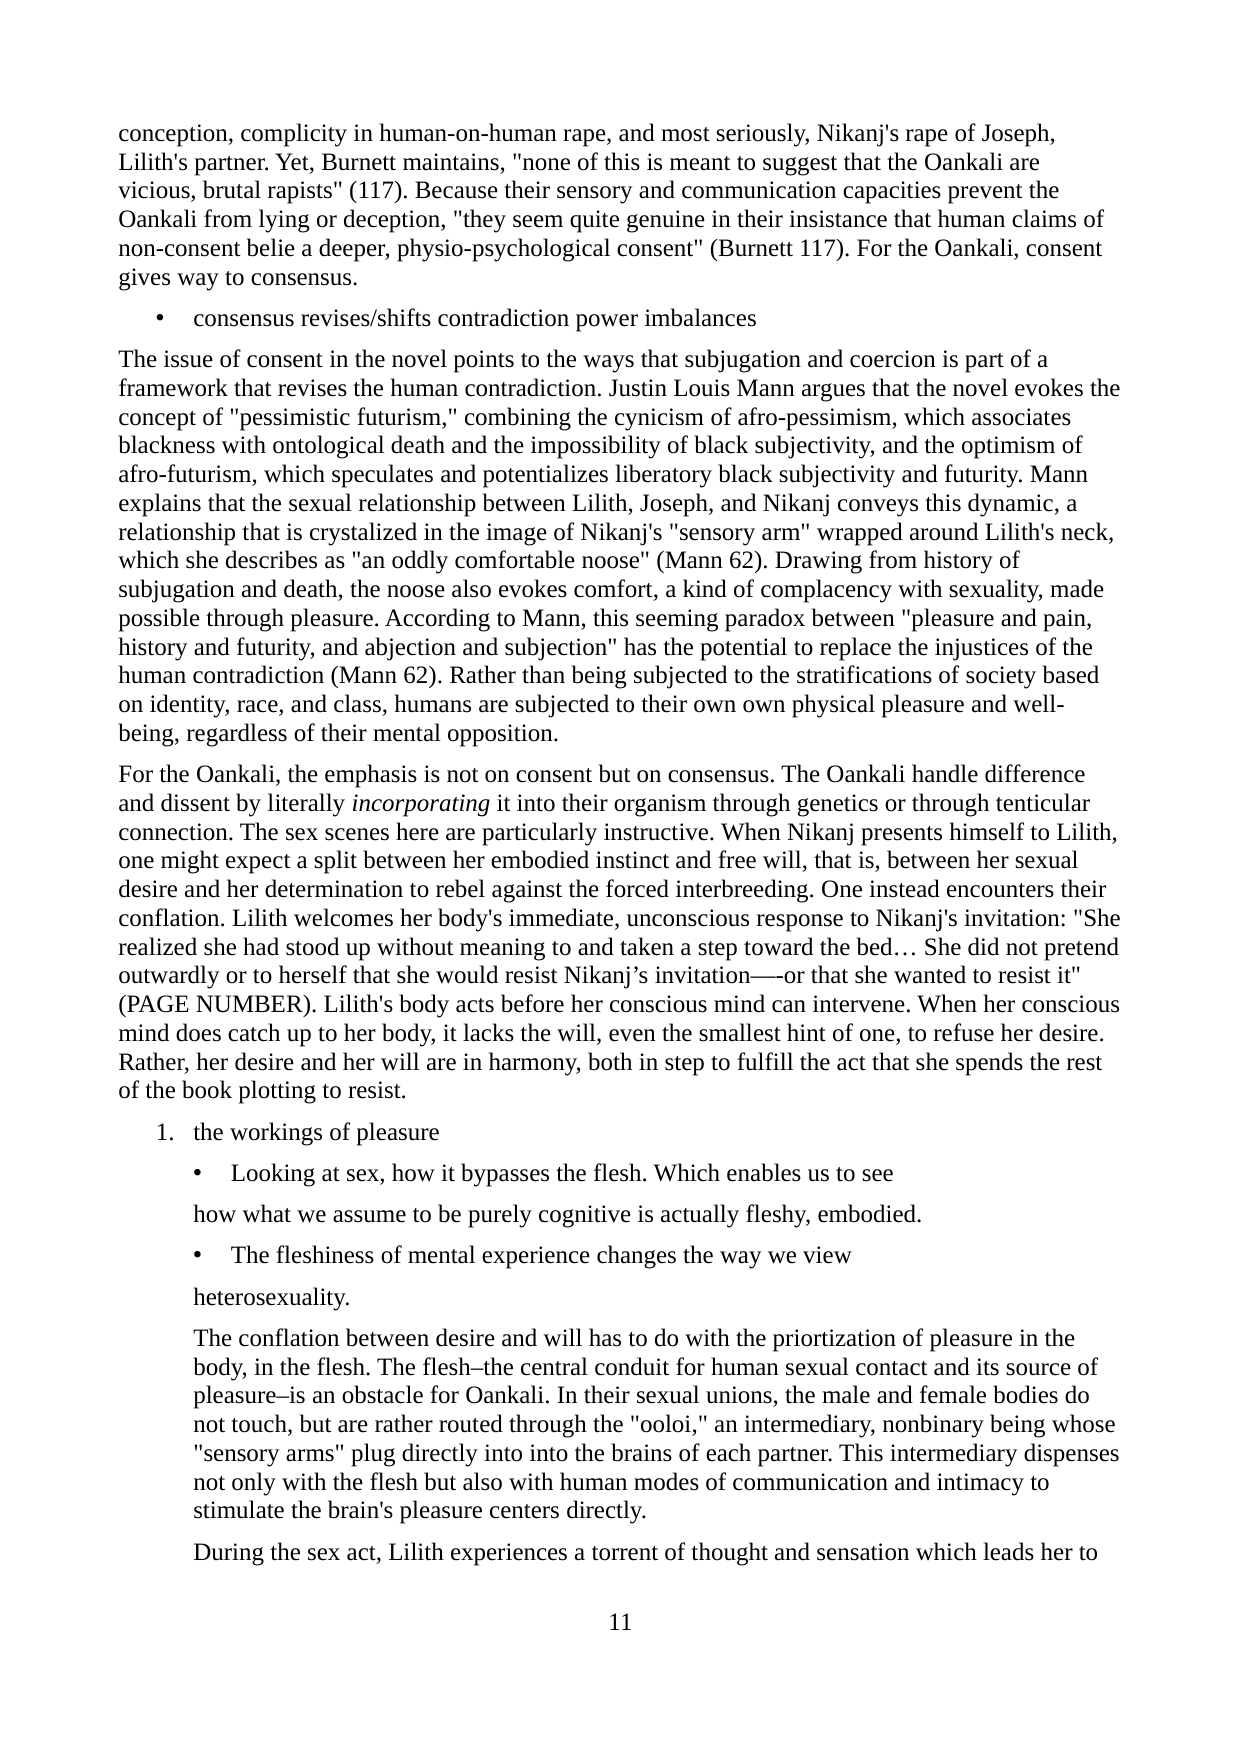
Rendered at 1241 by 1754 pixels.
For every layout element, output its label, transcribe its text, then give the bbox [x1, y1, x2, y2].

list consensus revises/shifts contradiction power imbalances [156, 303, 1122, 332]
list heterosexuality. [156, 1282, 1122, 1311]
text The issue of consent in the novel points to the ways that subjugation and coercion is part of a framework that revises the human contradiction. Justin Louis Mann argues that the novel evokes the concept of "pessimistic futurism," combining the cynicism of afro-pessimism, which associates blackness with ontological death and the impossibility of black subjectivity, and the optimism of afro-futurism, which speculates and potentializes liberatory black subjectivity and futurity. Mann explains that the sexual relationship between Lilith, Joseph, and Nikanj conveys this dynamic, a relationship that is crystalized in the image of Nikanj's "sensory arm" wrapped around Lilith's neck, which she describes as "an oddly comfortable noose" (Mann 62). Drawing from history of subjugation and death, the noose also evokes comfort, a kind of complacency with sexuality, made possible through pleasure. According to Mann, this seeming paradox between "pleasure and pain, history and futurity, and abjection and subjection" has the potential to replace the injustices of the human contradiction (Mann 62). Rather than being subjected to the stratifications of society based on identity, race, and class, humans are subjected to their own own physical pleasure and well-being, regardless of their mental opposition. [118, 344, 1122, 747]
list the workings of pleasure [156, 1117, 1122, 1146]
list how what we assume to be purely cognitive is actually fleshy, embodied. [156, 1199, 1122, 1228]
text For the Oankali, the emphasis is not on consent but on consensus. The Oankali handle difference and dissent by literally incorporating it into their organism through genetics or through tenticular connection. The sex scenes here are particularly instructive. When Nikanj presents himself to Lilith, one might expect a split between her embodied instinct and free will, that is, between her sexual desire and her determination to rebel against the forced interbreeding. One instead encounters their conflation. Lilith welcomes her body's immediate, unconscious response to Nikanj's invitation: "She realized she had stood up without meaning to and taken a step toward the bed… She did not pretend outwardly or to herself that she would resist Nikanj’s invitation—-or that she wanted to resist it" (PAGE NUMBER). Lilith's body acts before her conscious mind can intervene. When her conscious mind does catch up to her body, it lacks the will, even the smallest hint of one, to refuse her desire. Rather, her desire and her will are in harmony, both in step to fulfill the act that she spends the rest of the book plotting to resist. [118, 759, 1122, 1104]
list The conflation between desire and will has to do with the priortization of pleasure in the body, in the flesh. The flesh–the central conduit for human sexual contact and its source of pleasure–is an obstacle for Oankali. In their sexual unions, the male and female bodies do not touch, but are rather routed through the "ooloi," an intermediary, nonbinary being whose "sensory arms" plug directly into into the brains of each partner. This intermediary dispenses not only with the flesh but also with human modes of communication and intimacy to stimulate the brain's pleasure centers directly. [156, 1323, 1122, 1524]
list During the sex act, Lilith experiences a torrent of thought and sensation which leads her to [156, 1537, 1122, 1566]
list Looking at sex, how it bypasses the flesh. Which enables us to see [193, 1158, 1122, 1187]
text conception, complicity in human-on-human rape, and most seriously, Nikanj's rape of Joseph, Lilith's partner. Yet, Burnett maintains, "none of this is meant to suggest that the Oankali are vicious, brutal rapists" (117). Because their sensory and communication capacities prevent the Oankali from lying or deception, "they seem quite genuine in their insistance that human claims of non-consent belie a deeper, physio-psychological consent" (Burnett 117). For the Oankali, consent gives way to consensus. [118, 118, 1122, 291]
list The fleshiness of mental experience changes the way we view [193, 1241, 1122, 1269]
